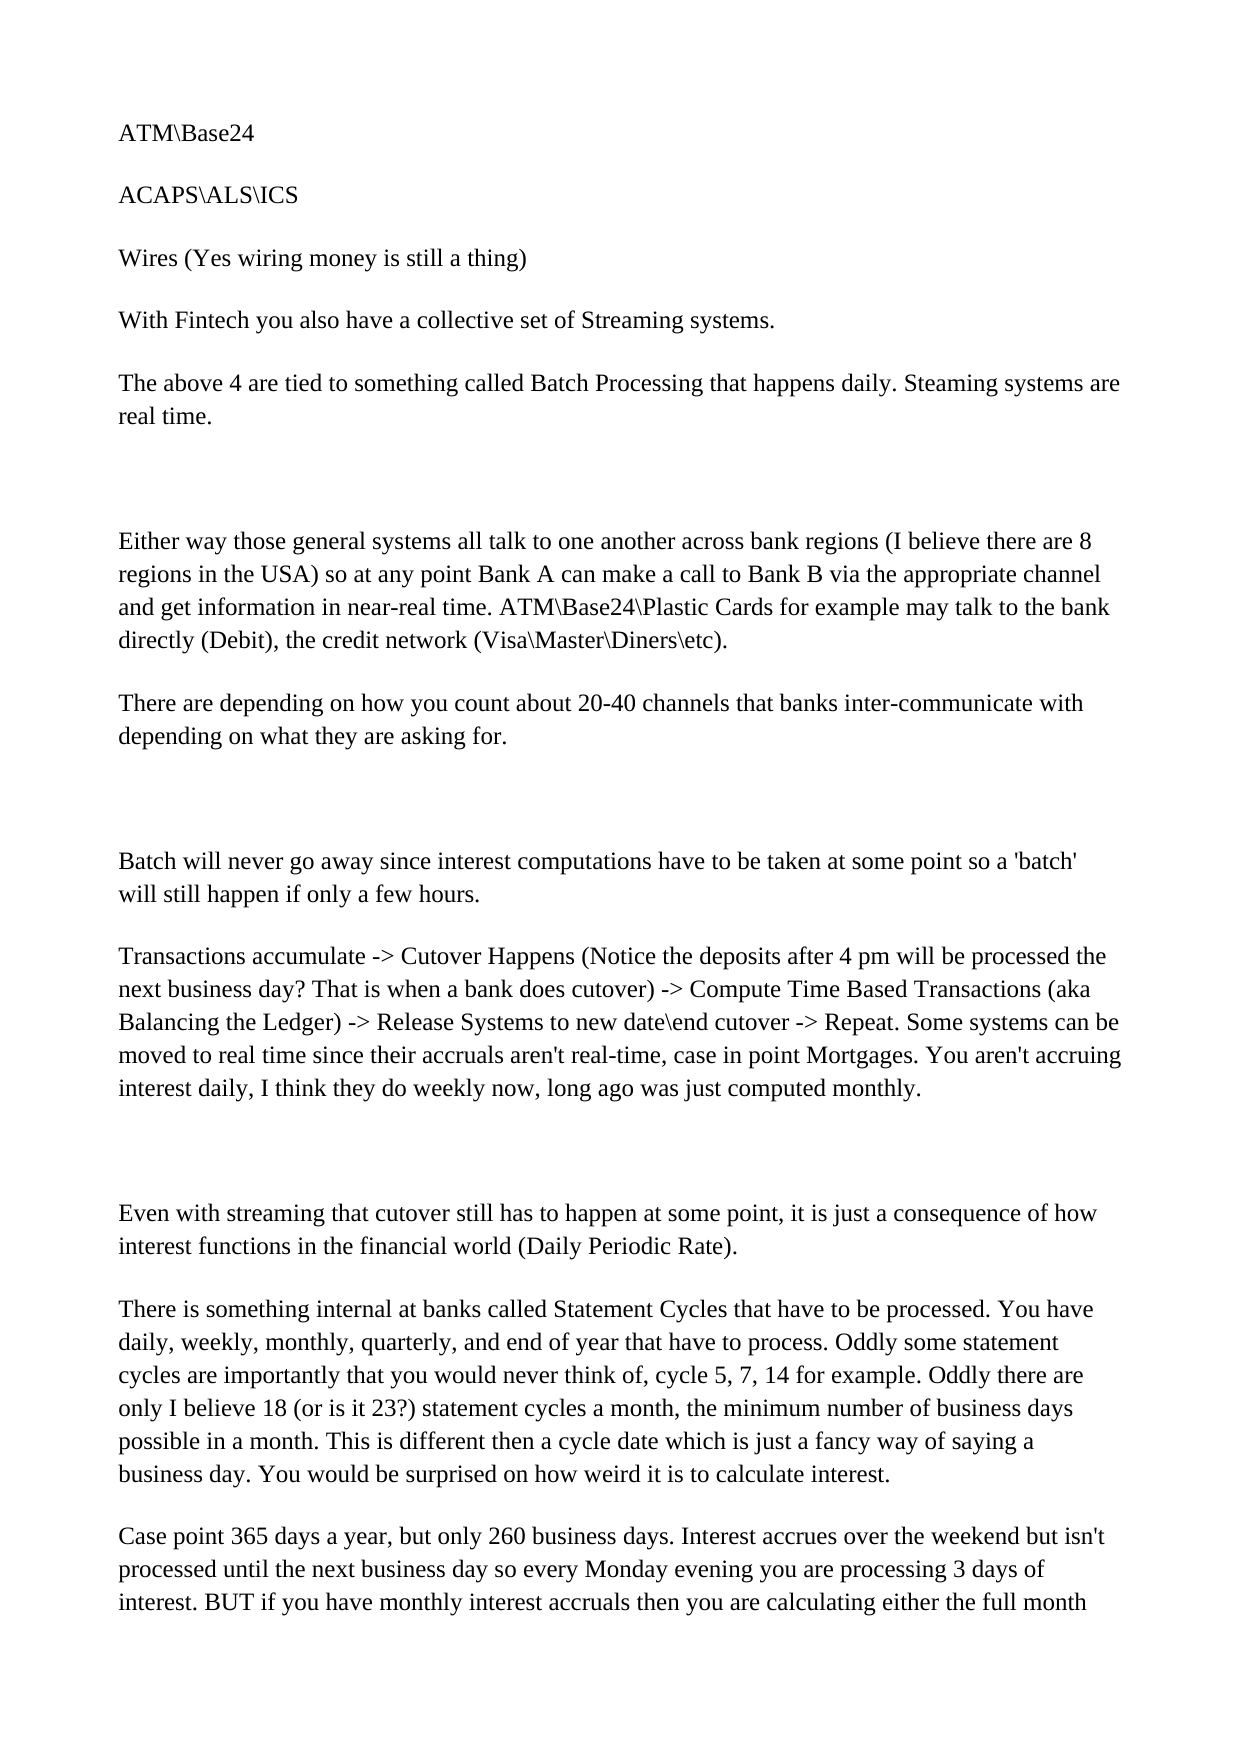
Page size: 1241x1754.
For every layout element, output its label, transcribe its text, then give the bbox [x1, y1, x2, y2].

table_cell ATM\Base24 ACAPS\ALS\ICS Wires (Yes wiring money is still a thing) With Fintech you also have a collective set of Streaming systems. The above 4 are tied to something called Batch Processing that happens daily. Steaming systems are real time. ​ Either way those general systems all talk to one another across bank regions (I believe there are 8 regions in the USA) so at any point Bank A can make a call to Bank B via the appropriate channel and get information in near-real time. ATM\Base24\Plastic Cards for example may talk to the bank directly (Debit), the credit network (Visa\Master\Diners\etc). There are depending on how you count about 20-40 channels that banks inter-communicate with depending on what they are asking for. ​ Batch will never go away since interest computations have to be taken at some point so a 'batch' will still happen if only a few hours. Transactions accumulate -> Cutover Happens (Notice the deposits after 4 pm will be processed the next business day? That is when a bank does cutover) -> Compute Time Based Transactions (aka Balancing the Ledger) -> Release Systems to new date\end cutover -> Repeat. Some systems can be moved to real time since their accruals aren't real-time, case in point Mortgages. You aren't accruing interest daily, I think they do weekly now, long ago was just computed monthly. ​ Even with streaming that cutover still has to happen at some point, it is just a consequence of how interest functions in the financial world (Daily Periodic Rate). There is something internal at banks called Statement Cycles that have to be processed. You have daily, weekly, monthly, quarterly, and end of year that have to process. Oddly some statement cycles are importantly that you would never think of, cycle 5, 7, 14 for example. Oddly there are only I believe 18 (or is it 23?) statement cycles a month, the minimum number of business days possible in a month. This is different then a cycle date which is just a fancy way of saying a business day. You would be surprised on how weird it is to calculate interest. Case point 365 days a year, but only 260 business days. Interest accrues over the weekend but isn't processed until the next business day so every Monday evening you are processing 3 days of interest. BUT if you have monthly interest accruals then you are calculating either the full month [118, 118, 1122, 1616]
